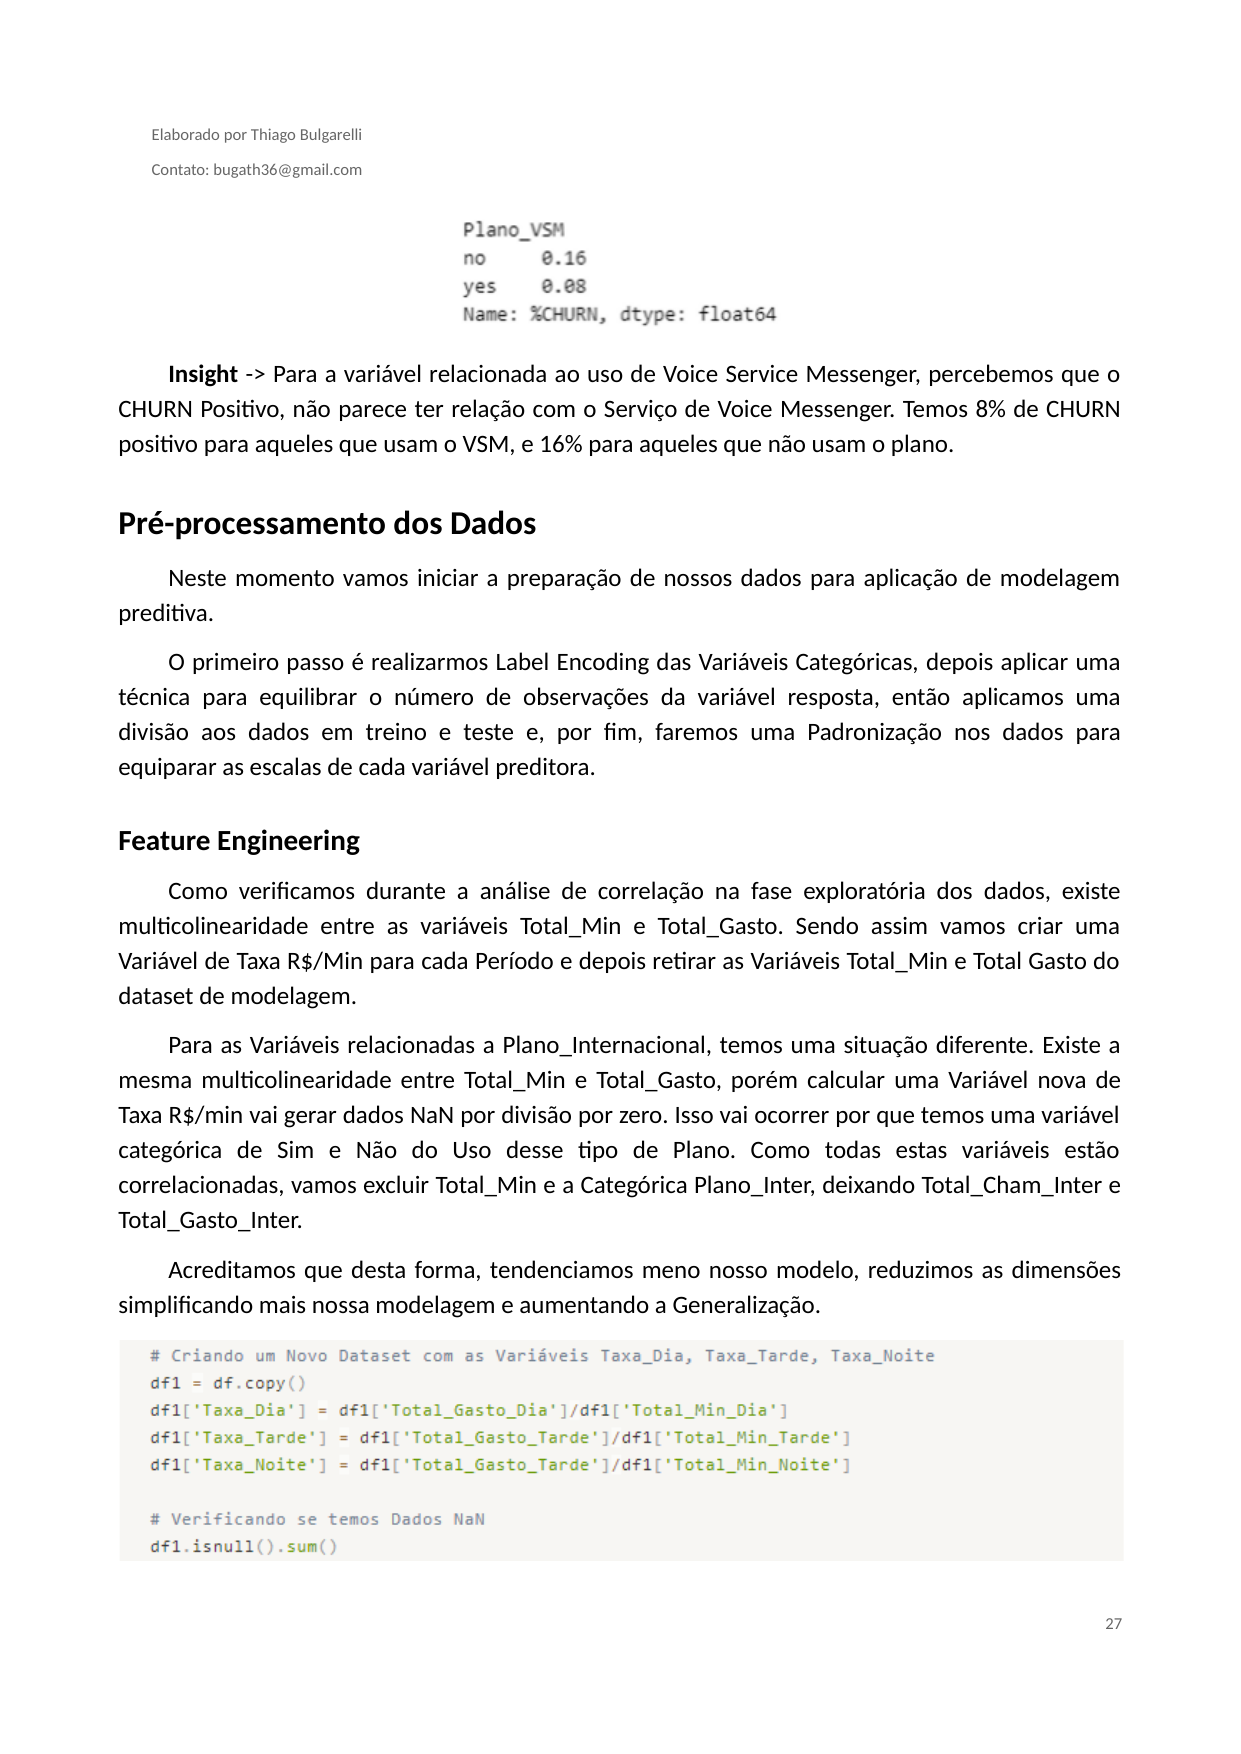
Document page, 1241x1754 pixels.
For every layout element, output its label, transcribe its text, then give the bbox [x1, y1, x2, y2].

subtitle Feature Engineering [118, 822, 1122, 857]
text O primeiro passo é realizarmos Label Encoding das Variáveis Categóricas, depois aplicar uma técnica para equilibrar o número de observações da variável resposta, então aplicamos uma divisão aos dados em treino e teste e, por fim, faremos uma Padronização nos dados para equiparar as escalas de cada variável preditora. [118, 646, 1122, 782]
text Acreditamos que desta forma, tendenciamos meno nosso modelo, reduzimos as dimensões simplificando mais nossa modelagem e aumentando a Generalização. [118, 1254, 1122, 1320]
picture [450, 209, 790, 340]
picture [119, 1340, 1124, 1561]
text Insight -> Para a variável relacionada ao uso de Voice Service Messenger, percebemos que o CHURN Positivo, não parece ter relação com o Serviço de Voice Messenger. Temos 8% de CHURN positivo para aqueles que usam o VSM, e 16% para aqueles que não usam o plano. [118, 358, 1122, 458]
subtitle Pré-processamento dos Dados [118, 502, 1122, 543]
text Neste momento vamos iniciar a preparação de nossos dados para aplicação de modelagem preditiva. [118, 562, 1122, 627]
text Para as Variáveis relacionadas a Plano_Internacional, temos uma situação diferente. Existe a mesma multicolinearidade entre Total_Min e Total_Gasto, porém calcular uma Variável nova de Taxa R$/min vai gerar dados NaN por divisão por zero. Isso vai ocorrer por que temos uma variável categórica de Sim e Não do Uso desse tipo de Plano. Como todas estas variáveis estão correlacionadas, vamos excluir Total_Min e a Categórica Plano_Inter, deixando Total_Cham_Inter e Total_Gasto_Inter. [118, 1030, 1122, 1235]
text Como verificamos durante a análise de correlação na fase exploratória dos dados, existe multicolinearidade entre as variáveis Total_Min e Total_Gasto. Sendo assim vamos criar uma Variável de Taxa R$/Min para cada Período e depois retirar as Variáveis Total_Min e Total Gasto do dataset de modelagem. [118, 875, 1122, 1011]
